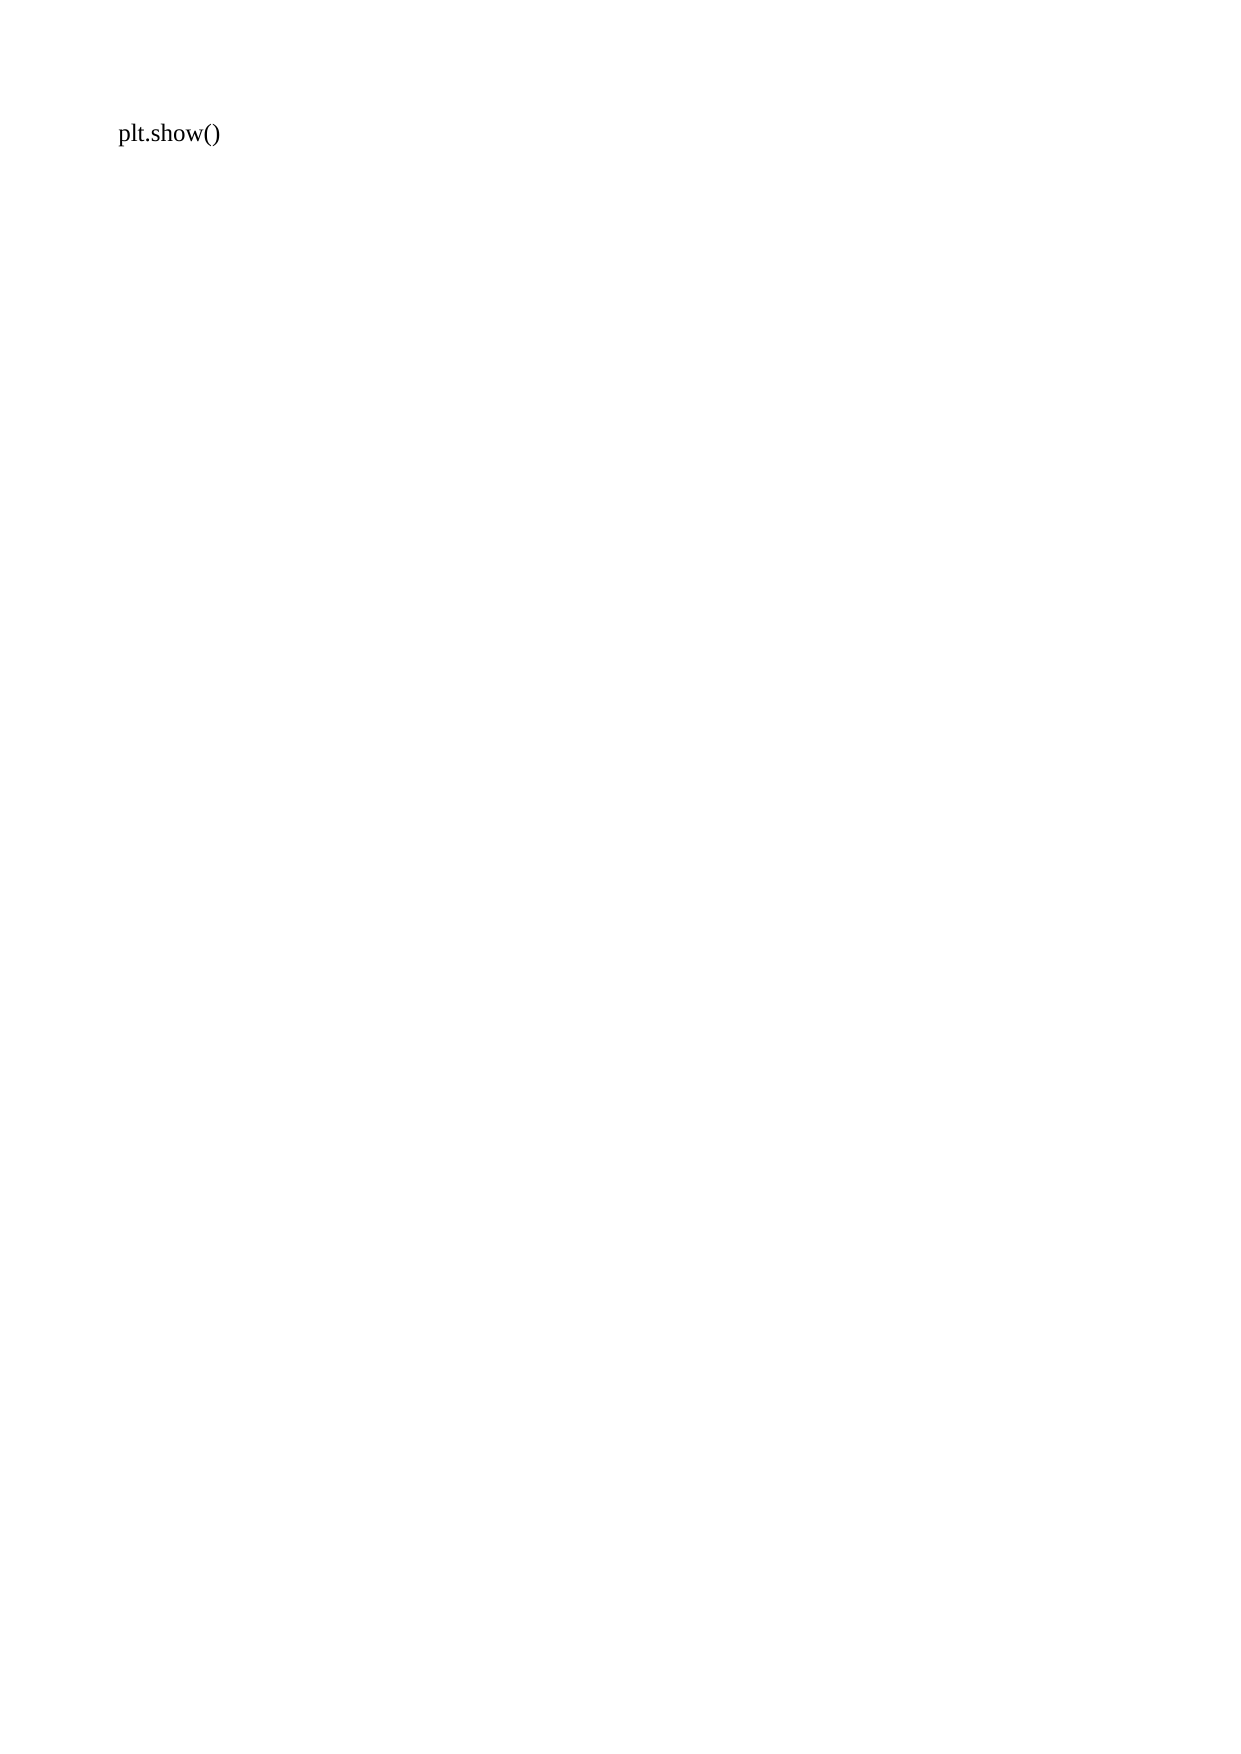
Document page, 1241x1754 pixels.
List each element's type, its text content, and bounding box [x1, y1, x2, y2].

text plt.show() [118, 118, 1122, 147]
